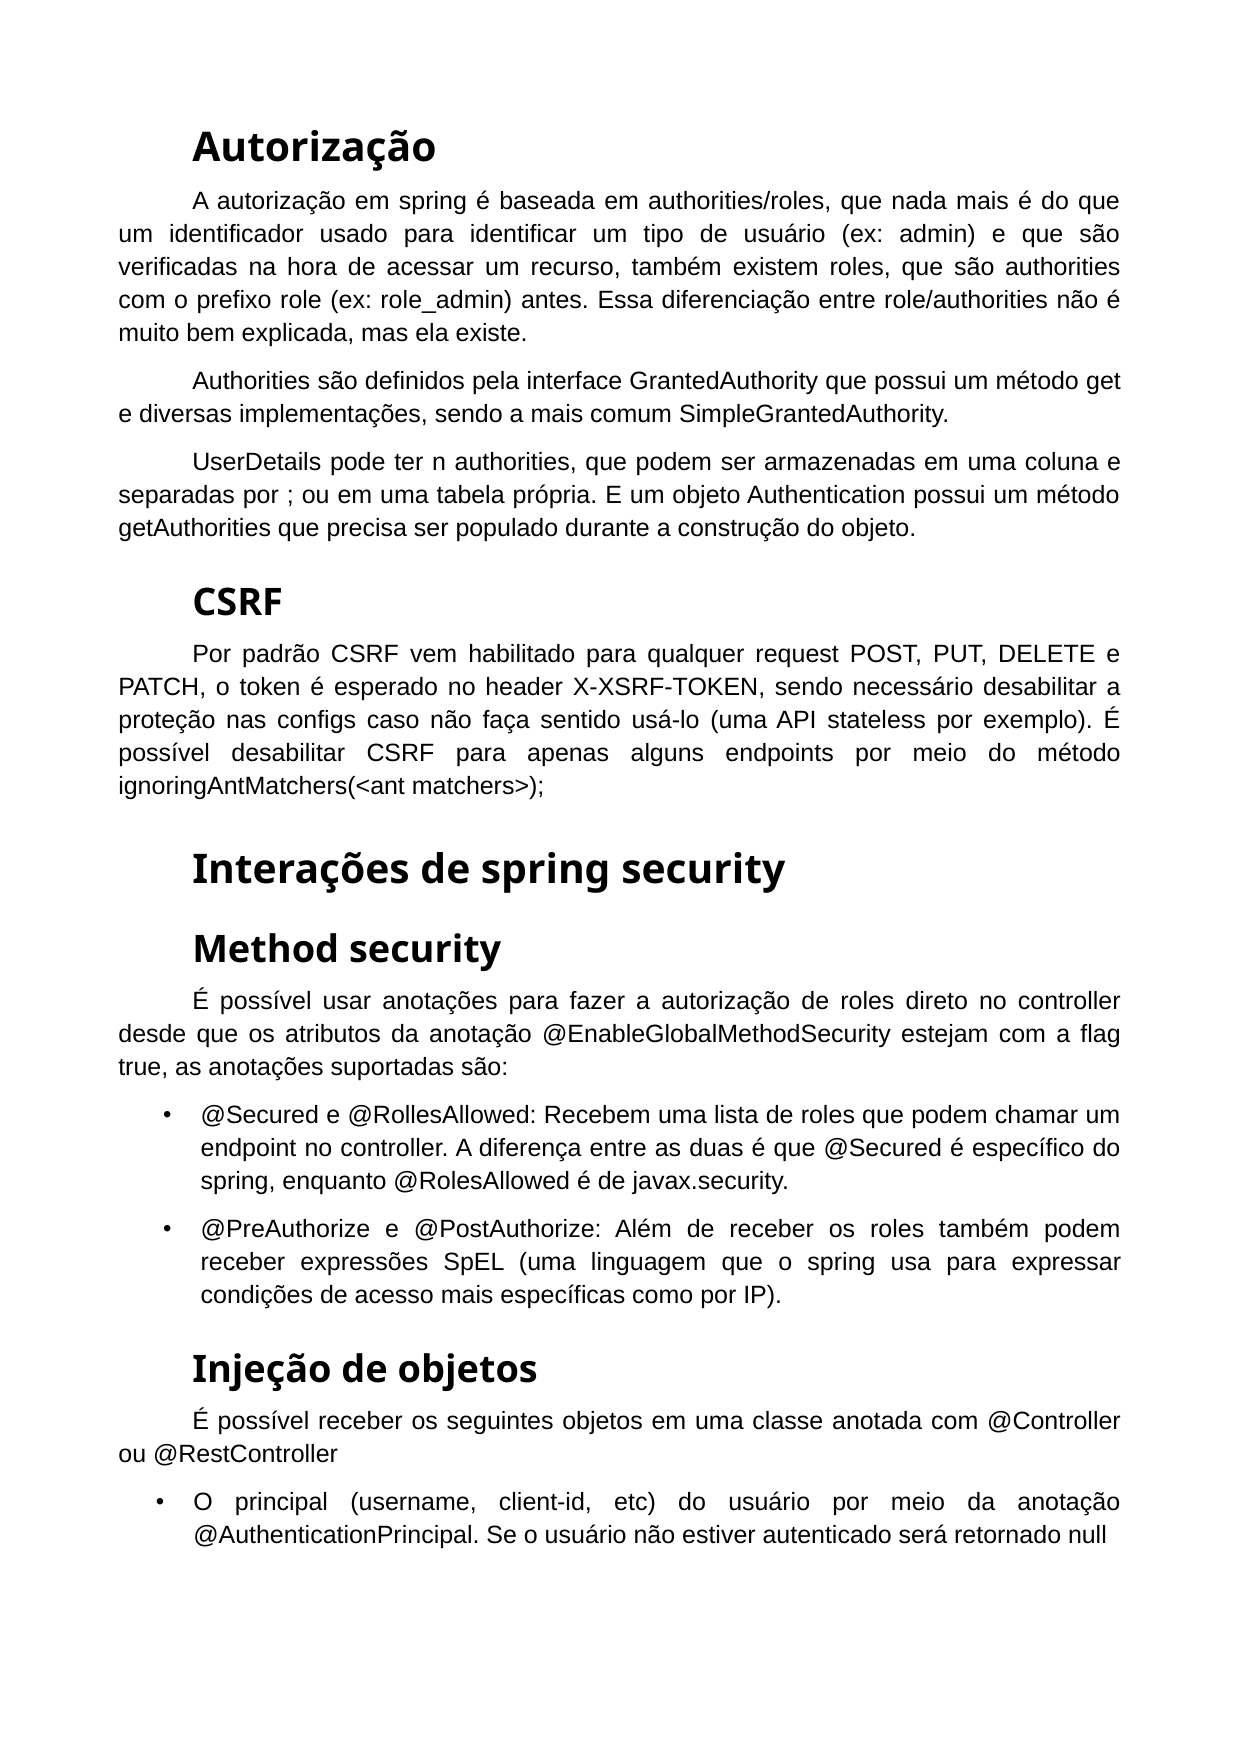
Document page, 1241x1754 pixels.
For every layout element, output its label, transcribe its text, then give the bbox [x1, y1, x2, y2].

subtitle CSRF [118, 575, 1122, 626]
subtitle Autorização [118, 118, 1122, 174]
text Authorities são definidos pela interface GrantedAuthority que possui um método get e diversas implementações, sendo a mais comum SimpleGrantedAuthority. [118, 366, 1122, 428]
text UserDetails pode ter n authorities, que podem ser armazenadas em uma coluna e separadas por ; ou em uma tabela própria. E um objeto Authentication possui um método getAuthorities que precisa ser populado durante a construção do objeto. [118, 447, 1122, 541]
subtitle Method security [118, 922, 1122, 974]
text Por padrão CSRF vem habilitado para qualquer request POST, PUT, DELETE e PATCH, o token é esperado no header X-XSRF-TOKEN, sendo necessário desabilitar a proteção nas configs caso não faça sentido usá-lo (uma API stateless por exemplo). É possível desabilitar CSRF para apenas alguns endpoints por meio do método ignoringAntMatchers(<ant matchers>); [118, 639, 1122, 800]
text É possível receber os seguintes objetos em uma classe anotada com @Controller ou @RestController [118, 1406, 1122, 1468]
text É possível usar anotações para fazer a autorização de roles direto no controller desde que os atributos da anotação @EnableGlobalMethodSecurity estejam com a flag true, as anotações suportadas são: [118, 986, 1122, 1081]
list @Secured e @RollesAllowed: Recebem uma lista de roles que podem chamar um endpoint no controller. A diferença entre as duas é que @Secured é específico do spring, enquanto @RolesAllowed é de javax.security. [163, 1100, 1122, 1195]
list @PreAuthorize e @PostAuthorize: Além de receber os roles também podem receber expressões SpEL (uma linguagem que o spring usa para expressar condições de acesso mais específicas como por IP). [163, 1214, 1122, 1309]
text A autorização em spring é baseada em authorities/roles, que nada mais é do que um identificador usado para identificar um tipo de usuário (ex: admin) e que são verificadas na hora de acessar um recurso, também existem roles, que são authorities com o prefixo role (ex: role_admin) antes. Essa diferenciação entre role/authorities não é muito bem explicada, mas ela existe. [118, 186, 1122, 347]
list O principal (username, client-id, etc) do usuário por meio da anotação @AuthenticationPrincipal. Se o usuário não estiver autenticado será retornado null [156, 1487, 1122, 1549]
subtitle Interações de spring security [118, 839, 1122, 895]
subtitle Injeção de objetos [118, 1342, 1122, 1394]
